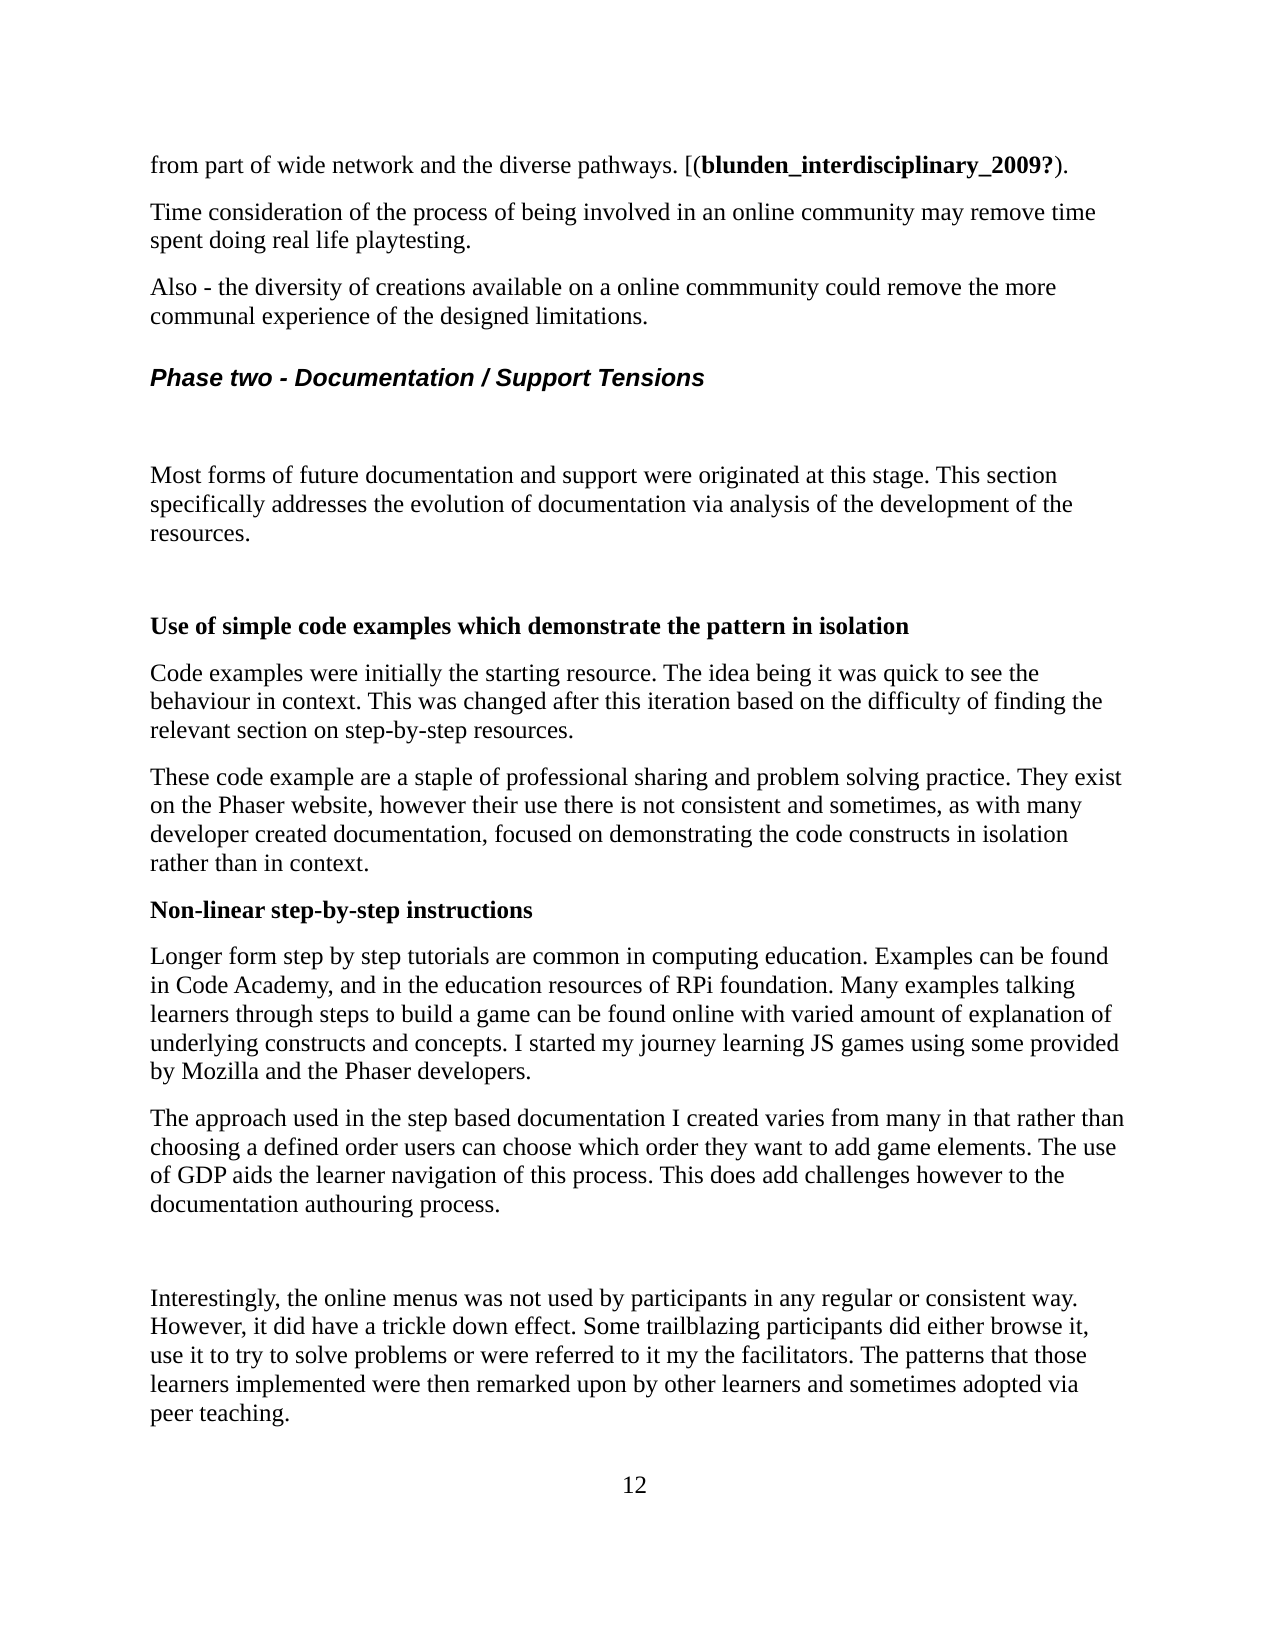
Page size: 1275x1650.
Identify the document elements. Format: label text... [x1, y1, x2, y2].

text Interestingly, the online menus was not used by participants in any regular or consistent way. However, it did have a trickle down effect. Some trailblazing participants did either browse it, use it to try to solve problems or were referred to it my the facilitators. The patterns that those learners implemented were then remarked upon by other learners and sometimes adopted via peer teaching. [150, 1283, 1125, 1426]
text Code examples were initially the starting resource. The idea being it was quick to see the behaviour in context. This was changed after this iteration based on the difficulty of finding the relevant section on step-by-step resources. [150, 658, 1125, 744]
text from part of wide network and the diverse pathways. [(blunden_interdisciplinary_2009?). [150, 150, 1125, 179]
subtitle Phase two - Documentation / Support Tensions [150, 363, 1125, 392]
text Non-linear step-by-step instructions [150, 895, 1125, 923]
text Longer form step by step tutorials are common in computing education. Examples can be found in Code Academy, and in the education resources of RPi foundation. Many examples talking learners through steps to build a game can be found online with varied amount of explanation of underlying constructs and concepts. I started my journey learning JS games using some provided by Mozilla and the Phaser developers. [150, 941, 1125, 1085]
text Time consideration of the process of being involved in an online community may remove time spent doing real life playtesting. [150, 197, 1125, 254]
text Also - the diversity of creations available on a online commmunity could remove the more communal experience of the designed limitations. [150, 272, 1125, 329]
text The approach used in the step based documentation I created varies from many in that rather than choosing a defined order users can choose which order they want to add game elements. The use of GDP aids the learner navigation of this process. This does add challenges however to the documentation authouring process. [150, 1103, 1125, 1218]
text Most forms of future documentation and support were originated at this stage. This section specifically addresses the evolution of documentation via analysis of the development of the resources. [150, 460, 1125, 546]
text These code example are a staple of professional sharing and problem solving practice. They exist on the Phaser website, however their use there is not consistent and sometimes, as with many developer created documentation, focused on demonstrating the code constructs in isolation rather than in context. [150, 762, 1125, 877]
text Use of simple code examples which demonstrate the pattern in isolation [150, 611, 1125, 640]
